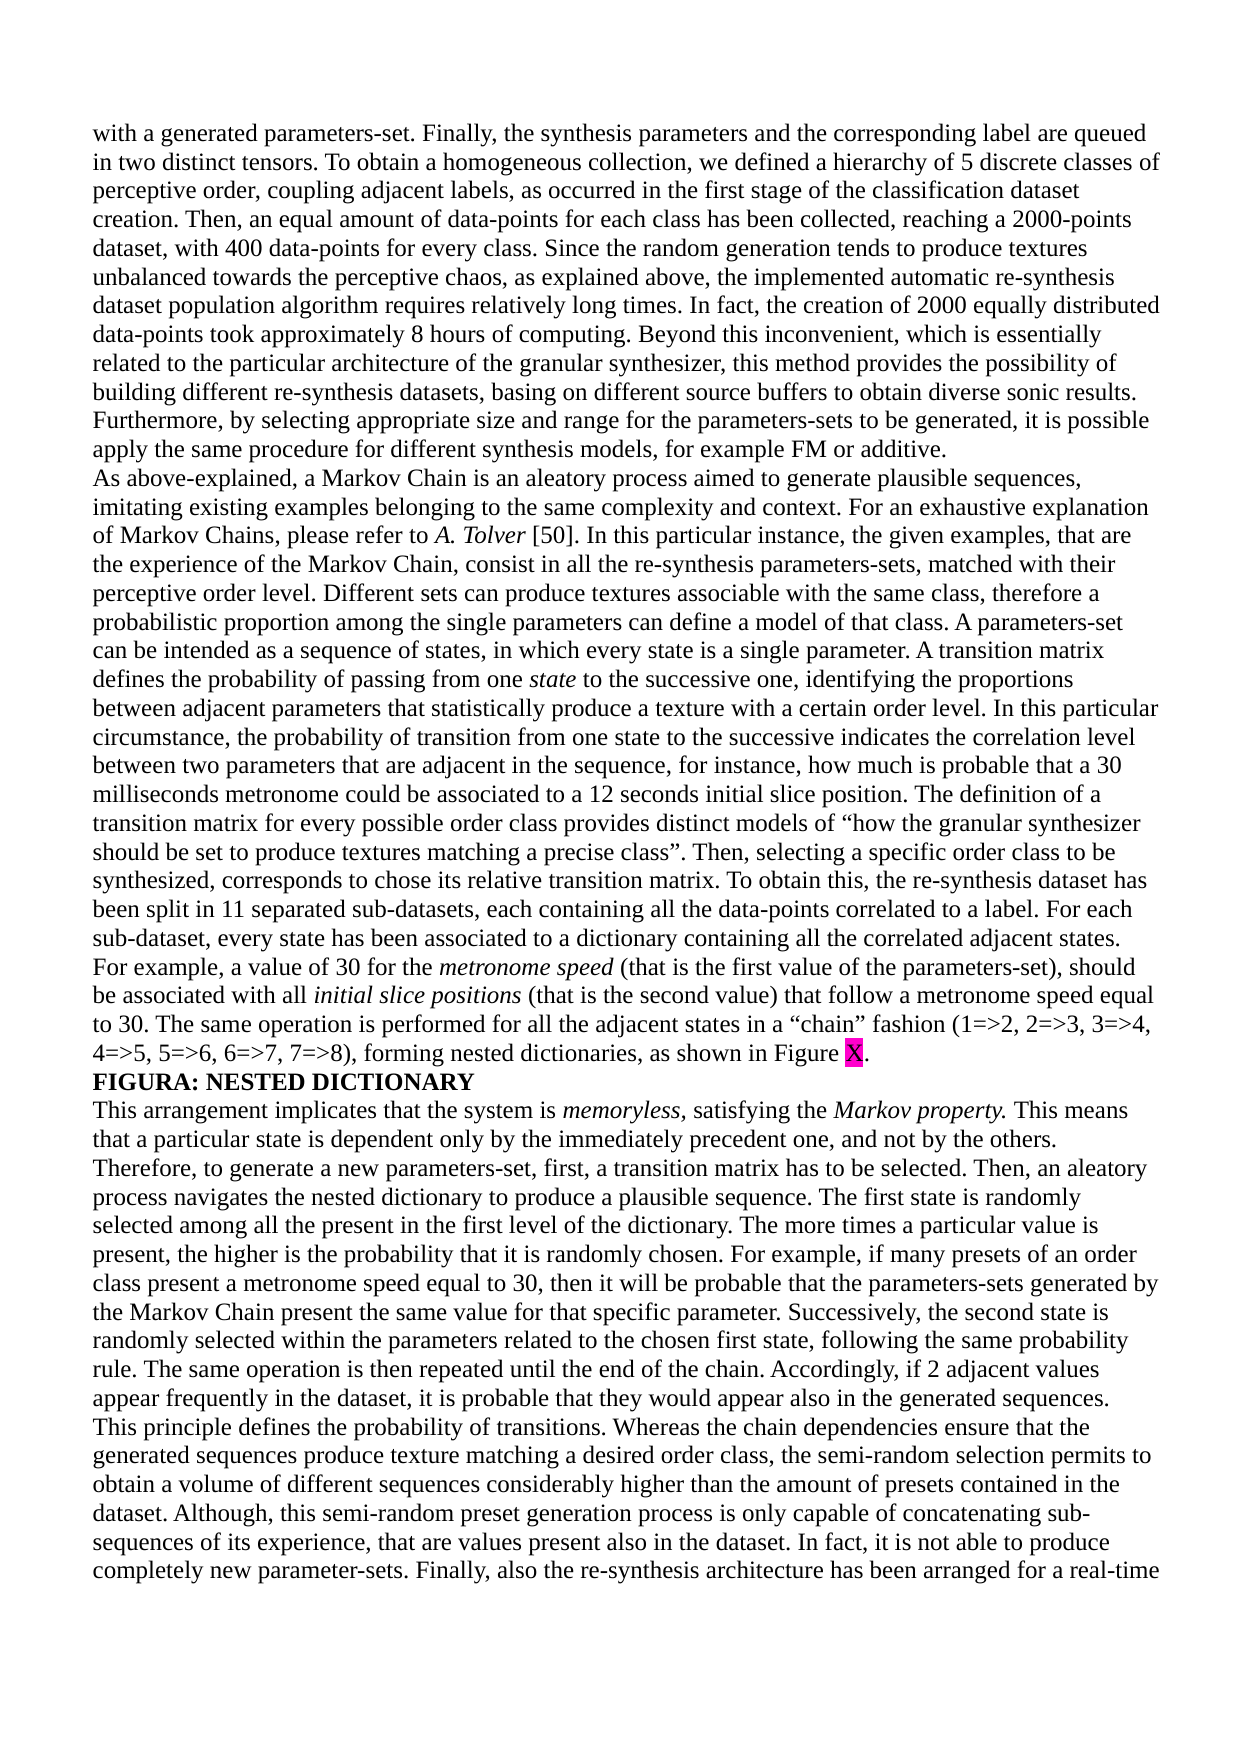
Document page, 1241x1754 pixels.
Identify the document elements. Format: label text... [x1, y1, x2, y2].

text This arrangement implicates that the system is memoryless, satisfying the Markov property. This means that a particular state is dependent only by the immediately precedent one, and not by the others. Therefore, to generate a new parameters-set, first, a transition matrix has to be selected. Then, an aleatory process navigates the nested dictionary to produce a plausible sequence. The first state is randomly selected among all the present in the first level of the dictionary. The more times a particular value is present, the higher is the probability that it is randomly chosen. For example, if many presets of an order class present a metronome speed equal to 30, then it will be probable that the parameters-sets generated by the Markov Chain present the same value for that specific parameter. Successively, the second state is randomly selected within the parameters related to the chosen first state, following the same probability rule. The same operation is then repeated until the end of the chain. Accordingly, if 2 adjacent values appear frequently in the dataset, it is probable that they would appear also in the generated sequences. This principle defines the probability of transitions. Whereas the chain dependencies ensure that the generated sequences produce texture matching a desired order class, the semi-random selection permits to obtain a volume of different sequences considerably higher than the amount of presets contained in the dataset. Although, this semi-random preset generation process is only capable of concatenating sub-sequences of its experience, that are values present also in the dataset. In fact, it is not able to produce completely new parameter-sets. Finally, also the re-synthesis architecture has been arranged for a real-time [92, 1096, 1160, 1584]
text As above-explained, a Markov Chain is an aleatory process aimed to generate plausible sequences, imitating existing examples belonging to the same complexity and context. For an exhaustive explanation of Markov Chains, please refer to A. Tolver [50]. In this particular instance, the given examples, that are the experience of the Markov Chain, consist in all the re-synthesis parameters-sets, matched with their perceptive order level. Different sets can produce textures associable with the same class, therefore a probabilistic proportion among the single parameters can define a model of that class. A parameters-set can be intended as a sequence of states, in which every state is a single parameter. A transition matrix defines the probability of passing from one state to the successive one, identifying the proportions between adjacent parameters that statistically produce a texture with a certain order level. In this particular circumstance, the probability of transition from one state to the successive indicates the correlation level between two parameters that are adjacent in the sequence, for instance, how much is probable that a 30 milliseconds metronome could be associated to a 12 seconds initial slice position. The definition of a transition matrix for every possible order class provides distinct models of “how the granular synthesizer should be set to produce textures matching a precise class”. Then, selecting a specific order class to be synthesized, corresponds to chose its relative transition matrix. To obtain this, the re-synthesis dataset has been split in 11 separated sub-datasets, each containing all the data-points correlated to a label. For each sub-dataset, every state has been associated to a dictionary containing all the correlated adjacent states. For example, a value of 30 for the metronome speed (that is the first value of the parameters-set), should be associated with all initial slice positions (that is the second value) that follow a metronome speed equal to 30. The same operation is performed for all the adjacent states in a “chain” fashion (1=>2, 2=>3, 3=>4, 4=>5, 5=>6, 6=>7, 7=>8), forming nested dictionaries, as shown in Figure X. [92, 463, 1160, 1067]
text with a generated parameters-set. Finally, the synthesis parameters and the corresponding label are queued in two distinct tensors. To obtain a homogeneous collection, we defined a hierarchy of 5 discrete classes of perceptive order, coupling adjacent labels, as occurred in the first stage of the classification dataset creation. Then, an equal amount of data-points for each class has been collected, reaching a 2000-points dataset, with 400 data-points for every class. Since the random generation tends to produce textures unbalanced towards the perceptive chaos, as explained above, the implemented automatic re-synthesis dataset population algorithm requires relatively long times. In fact, the creation of 2000 equally distributed data-points took approximately 8 hours of computing. Beyond this inconvenient, which is essentially related to the particular architecture of the granular synthesizer, this method provides the possibility of building different re-synthesis datasets, basing on different source buffers to obtain diverse sonic results. Furthermore, by selecting appropriate size and range for the parameters-sets to be generated, it is possible apply the same procedure for different synthesis models, for example FM or additive. [92, 118, 1160, 463]
text FIGURA: NESTED DICTIONARY [92, 1067, 1160, 1096]
